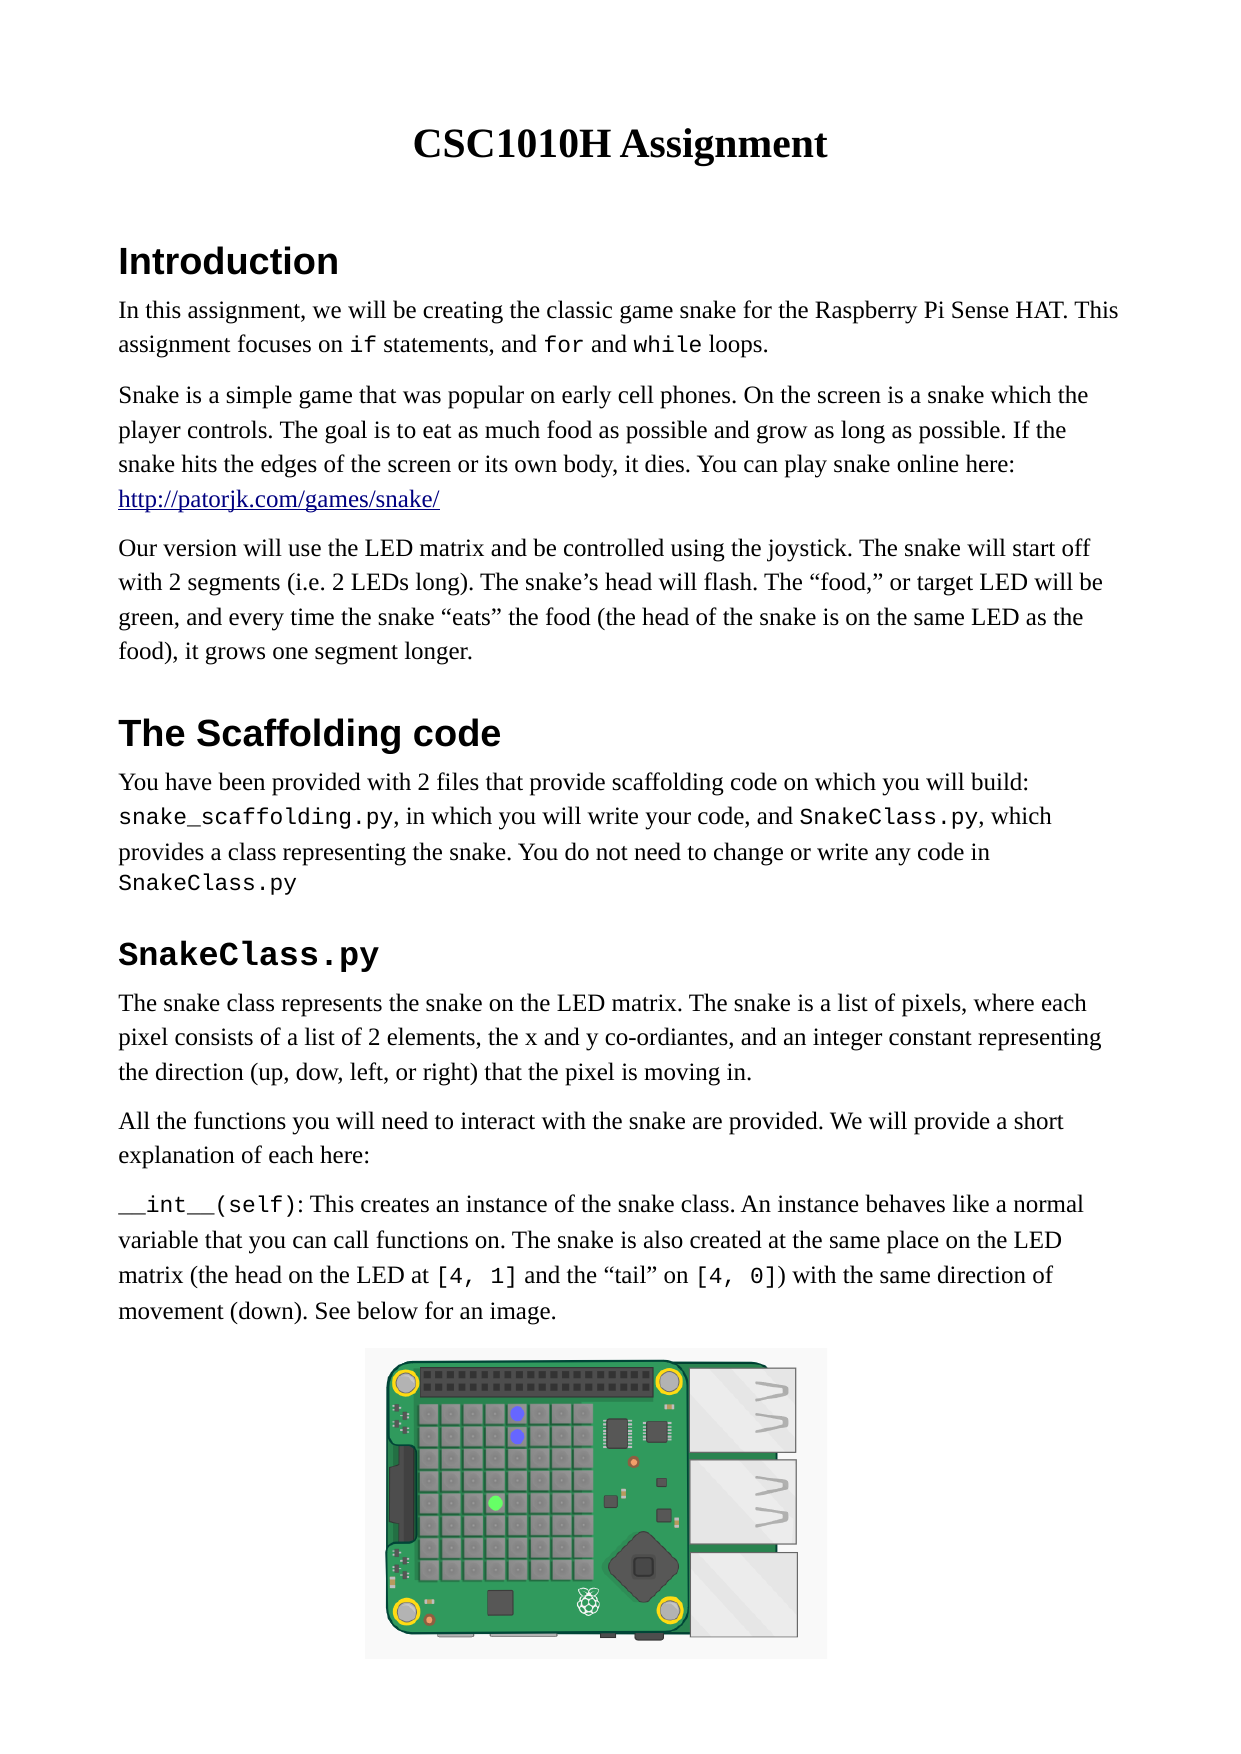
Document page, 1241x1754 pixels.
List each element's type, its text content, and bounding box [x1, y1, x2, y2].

subtitle The Scaffolding code [118, 710, 1122, 754]
picture [365, 1348, 828, 1659]
subtitle SnakeClass.py [118, 937, 1122, 975]
text Snake is a simple game that was popular on early cell phones. On the screen is a snake which the player controls. The goal is to eat as much food as possible and grow as long as possible. If the snake hits the edges of the screen or its own body, it dies. You can play snake online here: http://patorjk.com/games/snake/ [118, 380, 1122, 513]
text __int__(self): This creates an instance of the snake class. An instance behaves like a normal variable that you can call functions on. The snake is also created at the same place on the LED matrix (the head on the LED at [4, 1] and the “tail” on [4, 0]) with the same direction of movement (down). See below for an image. [118, 1189, 1122, 1324]
text All the functions you will need to interact with the snake are provided. We will provide a short explanation of each here: [118, 1106, 1122, 1169]
text In this assignment, we will be creating the classic game snake for the Raspberry Pi Sense HAT. This assignment focuses on if statements, and for and while loops. [118, 295, 1122, 360]
text CSC1010H Assignment [118, 118, 1122, 166]
subtitle Introduction [118, 239, 1122, 283]
text Our version will use the LED matrix and be controlled using the joystick. The snake will start off with 2 segments (i.e. 2 LEDs long). The snake’s head will flash. The “food,” or target LED will be green, and every time the snake “eats” the food (the head of the snake is on the same LED as the food), it grows one segment longer. [118, 533, 1122, 665]
text You have been provided with 2 files that provide scaffolding code on which you will build: snake_scaffolding.py, in which you will write your code, and SnakeClass.py, which provides a class representing the snake. You do not need to change or write any code in SnakeClass.py [118, 767, 1122, 897]
text The snake class represents the snake on the LED matrix. The snake is a list of pixels, where each pixel consists of a list of 2 elements, the x and y co-ordiantes, and an integer constant representing the direction (up, dow, left, or right) that the pixel is moving in. [118, 988, 1122, 1086]
